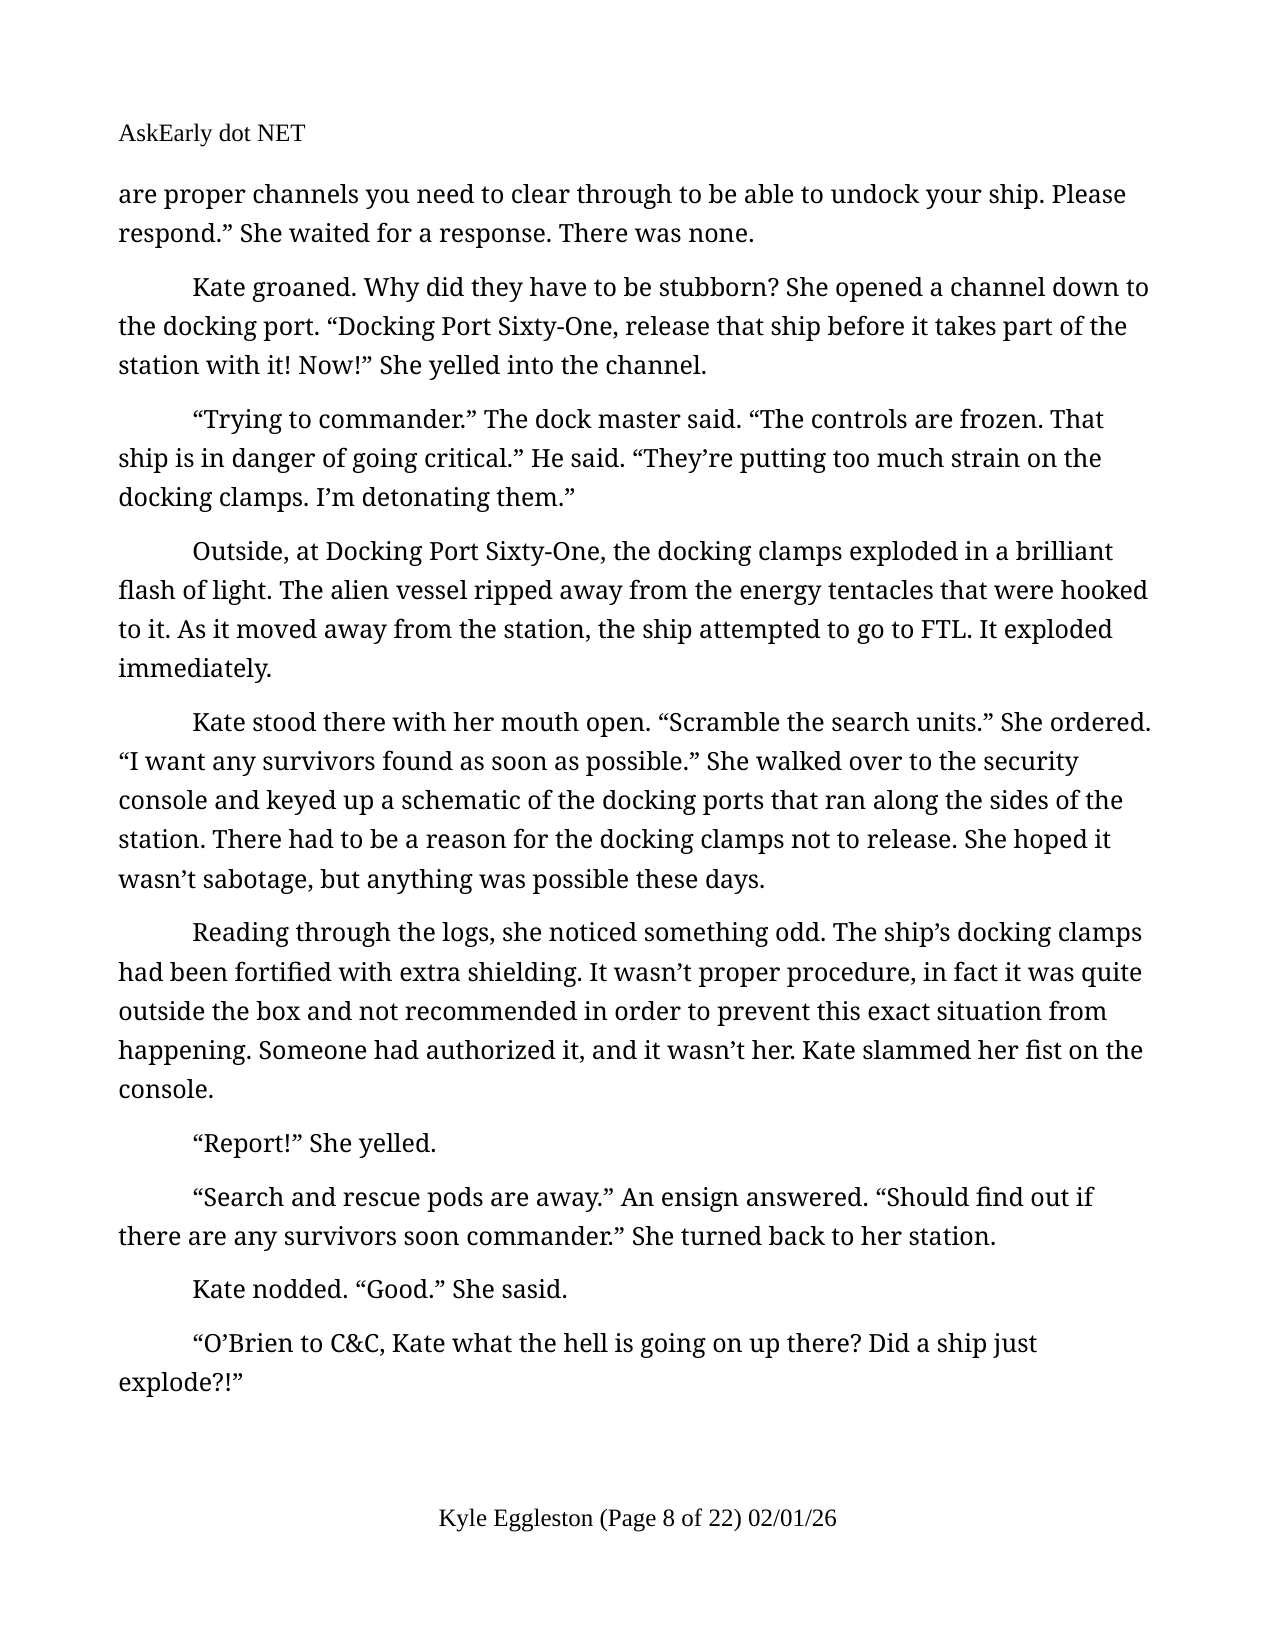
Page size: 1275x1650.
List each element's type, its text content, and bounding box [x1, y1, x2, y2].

text Kate nodded. “Good.” She sasid. [118, 1272, 1157, 1306]
text “O’Brien to C&C, Kate what the hell is going on up there? Did a ship just explode?!” [118, 1326, 1157, 1399]
text Kate groaned. Why did they have to be stubborn? She opened a channel down to the docking port. “Docking Port Sixty-One, release that ship before it takes part of the station with it! Now!” She yelled into the channel. [118, 269, 1157, 382]
text “Search and rescue pods are away.” An ensign answered. “Should find out if there are any survivors soon commander.” She turned back to her station. [118, 1179, 1157, 1252]
text are proper channels you need to clear through to be able to undock your ship. Please respond.” She waited for a response. There was none. [118, 176, 1157, 249]
text “Trying to commander.” The dock master said. “The controls are frozen. That ship is in danger of going critical.” He said. “They’re putting too much strain on the docking clamps. I’m detonating them.” [118, 401, 1157, 514]
text Outside, at Docking Port Sixty-One, the docking clamps exploded in a brilliant flash of light. The alien vessel ripped away from the energy tentacles that were hooked to it. As it moved away from the station, the ship attempted to go to FTL. It exploded immediately. [118, 533, 1157, 685]
text “Report!” She yelled. [118, 1126, 1157, 1159]
text Reading through the logs, she noticed something odd. The ship’s docking clamps had been fortified with extra shielding. It wasn’t proper procedure, in fact it was quite outside the box and not recommended in order to prevent this exact situation from happening. Someone had authorized it, and it wasn’t her. Kate slammed her fist on the console. [118, 915, 1157, 1106]
text Kate stood there with her mouth open. “Scramble the search units.” She ordered. “I want any survivors found as soon as possible.” She walked over to the security console and keyed up a schematic of the docking ports that ran along the sides of the station. There had to be a reason for the docking clamps not to release. She hoped it wasn’t sabotage, but anything was possible these days. [118, 705, 1157, 895]
